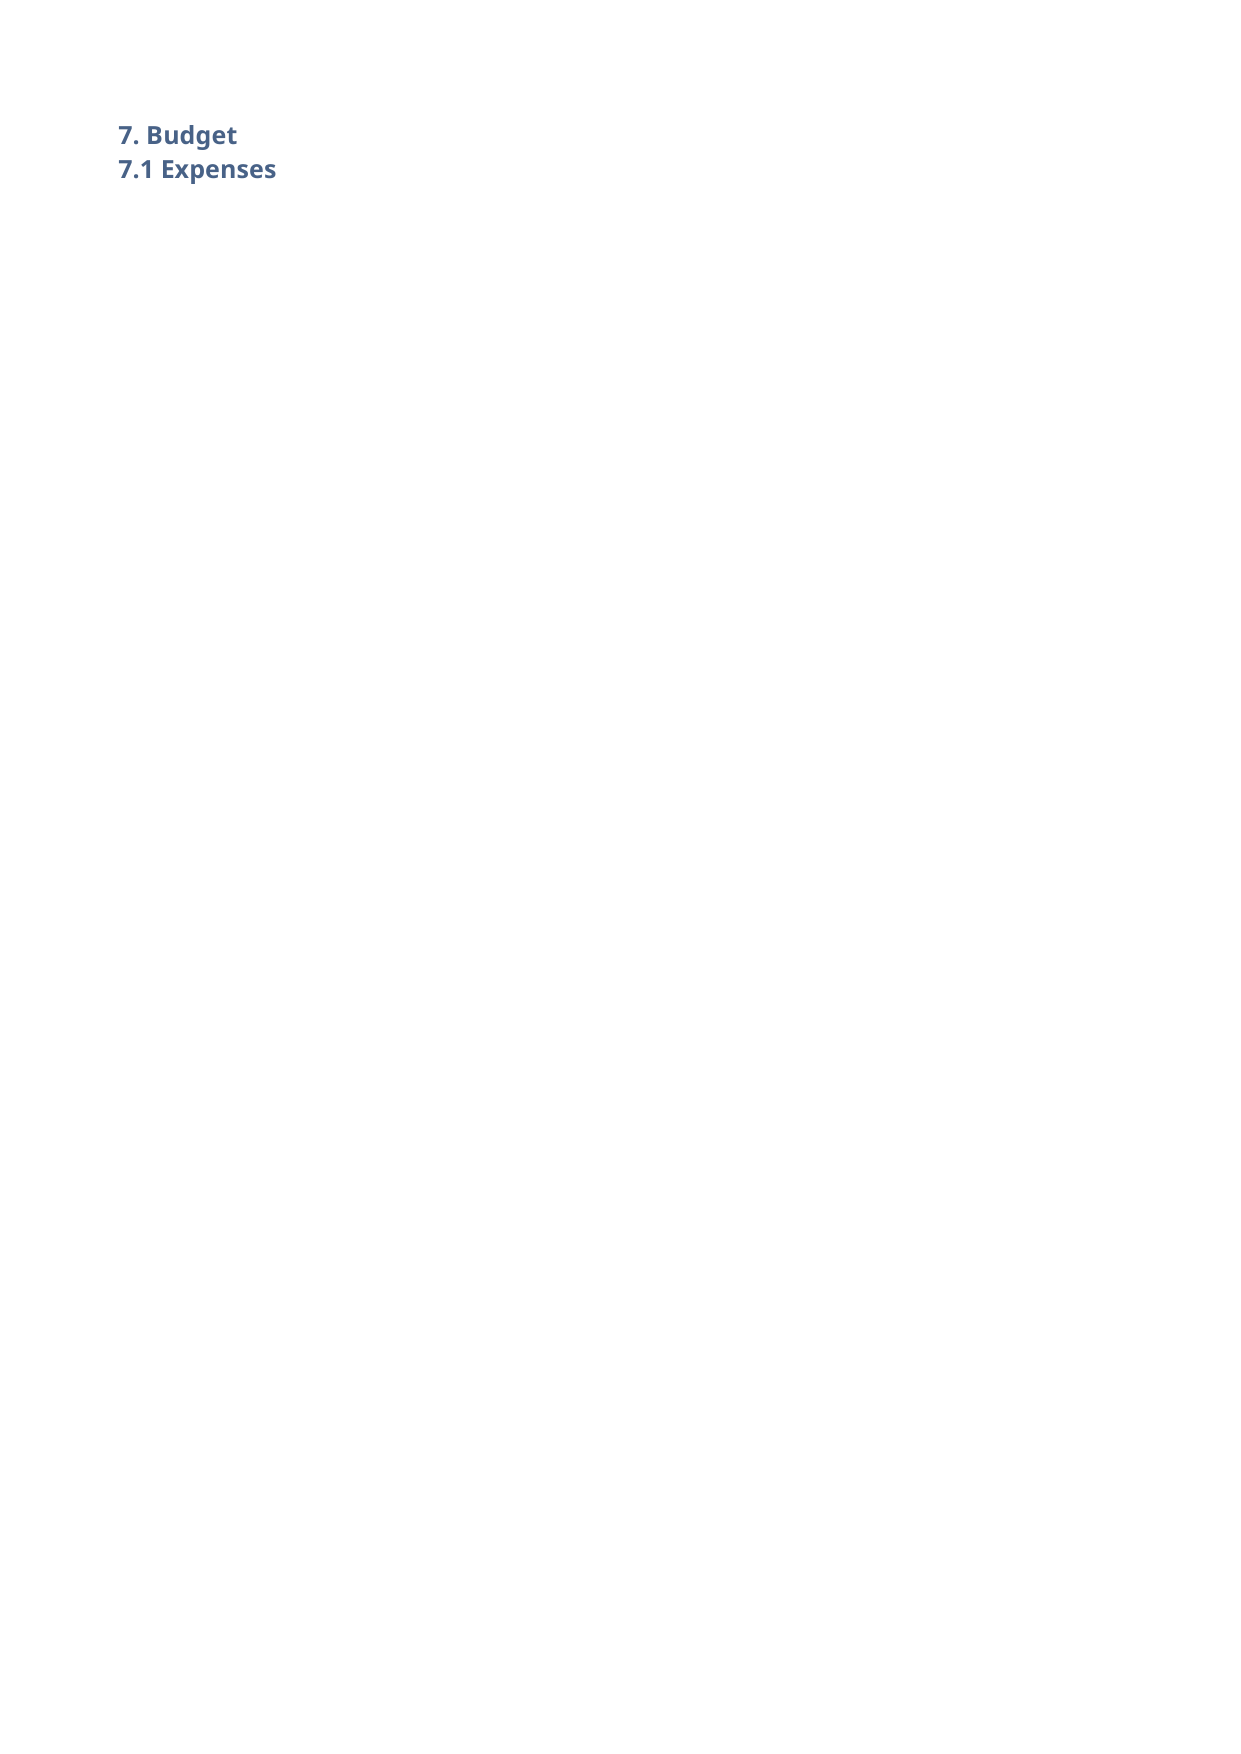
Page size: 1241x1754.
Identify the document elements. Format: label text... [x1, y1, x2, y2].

text 7. Budget [118, 118, 1122, 152]
text 7.1 Expenses [118, 152, 1122, 186]
